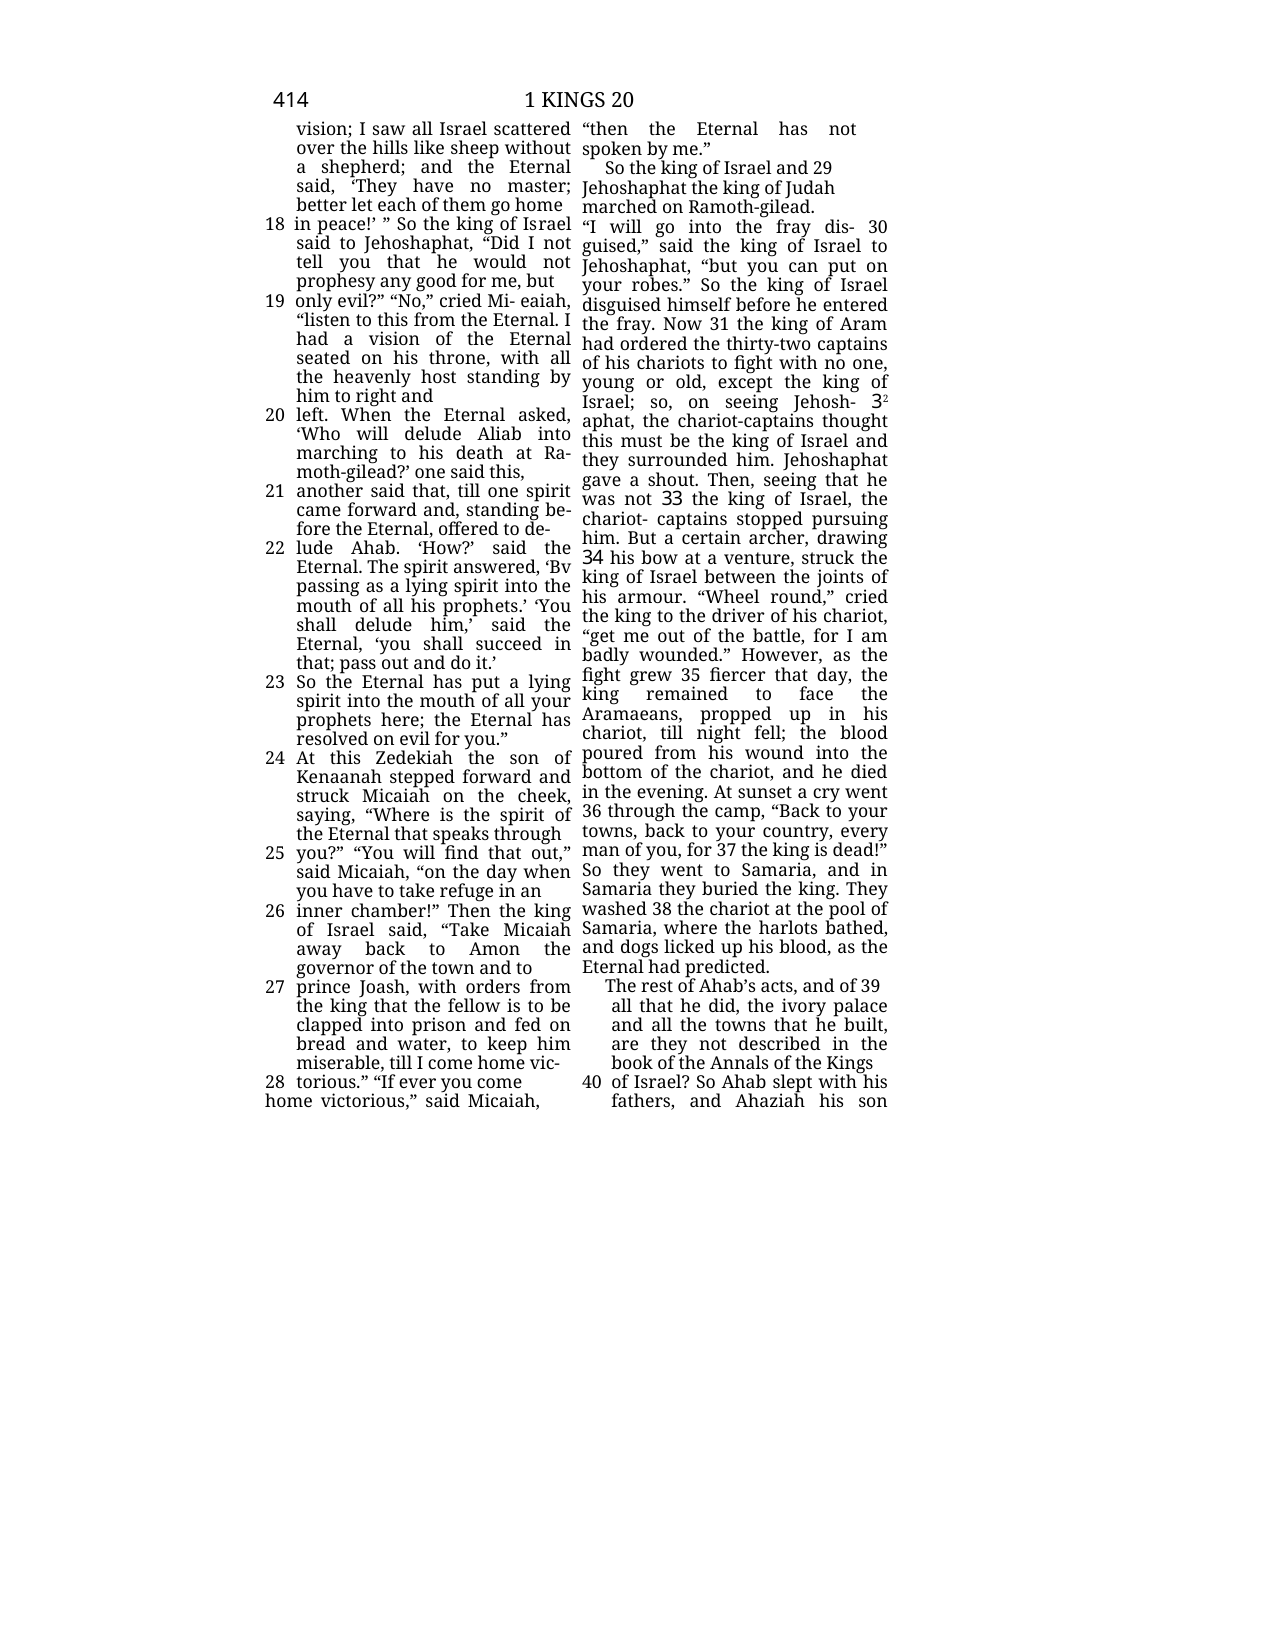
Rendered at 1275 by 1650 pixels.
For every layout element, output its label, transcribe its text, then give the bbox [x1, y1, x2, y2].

list of Israel? So Ahab slept with his fathers, and Ahaziah his son [582, 1073, 888, 1111]
list At this Zedekiah the son of Kenaanah stepped forward and struck Micaiah on the cheek, saying, “Where is the spirit of the Eternal that speaks through [265, 749, 571, 844]
list torious.” “If ever you come [265, 1073, 571, 1092]
list So the Eternal has put a lying spirit into the mouth of all your prophets here; the Eternal has resolved on evil for you.” [265, 673, 571, 749]
text “I will go into the fray dis- 30 guised,” said the king of Israel to Jehoshaphat, “but you can put on your robes.” So the king of Israel disguised himself before he entered the fray. Now 31 the king of Aram had ordered the thirty-two captains of his chariots to fight with no one, young or old, except the king of Israel; so, on seeing Jehosh- 32 aphat, the chariot-captains thought this must be the king of Israel and they surrounded him. Jehoshaphat gave a shout. Then, seeing that he was not 33 the king of Israel, the chariot- captains stopped pursuing him. But a certain archer, drawing 34 his bow at a venture, struck the king of Israel between the joints of his armour. “Wheel round,” cried the king to the driver of his chariot, “get me out of the battle, for I am badly wounded.” However, as the fight grew 35 fiercer that day, the king re­mained to face the Aramaeans, propped up in his chariot, till night fell; the blood poured from his wound into the bottom of the chariot, and he died in the evening. At sunset a cry went 36 through the camp, “Back to your towns, back to your country, every man of you, for 37 the king is dead!” So they went to Samaria, and in Samaria they buried the king. They washed 38 the chariot at the pool of Sama­ria, where the harlots bathed, and dogs licked up his blood, as the Eternal had predicted. [582, 218, 888, 977]
text all that he did, the ivory palace and all the towns that he built, are they not described in the book of the Annals of the Kings [611, 997, 888, 1073]
list lude Ahab. ‘How?’ said the Eternal. The spirit answered, ‘Bv passing as a lying spirit into the mouth of all his proph­ets.’ ‘You shall delude him,’ said the Eternal, ‘you shall suc­ceed in that; pass out and do it.’ [265, 539, 571, 673]
list another said that, till one spirit came forward and, standing be­fore the Eternal, offered to de- [265, 482, 571, 539]
list only evil?” “No,” cried Mi- eaiah, “listen to this from the Eternal. I had a vision of the Eternal seated on his throne, with all the heavenly host standing by him to right and [265, 292, 571, 406]
list prince Joash, with orders from the king that the fellow is to be clapped into prison and fed on bread and water, to keep him miserable, till I come home vic- [265, 978, 571, 1073]
list in peace!’ ” So the king of Is­rael said to Jehoshaphat, “Did I not tell you that he would not prophesy any good for me, but [265, 216, 571, 292]
text So the king of Israel and 29 Jehoshaphat the king of Judah marched on Ramoth-gilead. [582, 159, 888, 218]
text vision; I saw all Israel scattered over the hills like sheep without a shepherd; and the Eternal said, ‘They have no master; better let each of them go home [296, 120, 571, 216]
list inner chamber!” Then the king of Israel said, “Take Mi­caiah away back to Amon the governor of the town and to [265, 902, 571, 978]
list left. When the Eternal asked, ‘Who will delude Aliab into marching to his death at Ra- moth-gilead?’ one said this, [265, 406, 571, 482]
text “then the Eternal has not spoken by me.” [582, 120, 857, 159]
text home victorious,” said Micaiah, [265, 1092, 540, 1112]
text The rest of Ahab’s acts, and of 39 [582, 977, 888, 997]
list you?” “You will find that out,” said Micaiah, “on the day when you have to take refuge in an [265, 844, 571, 902]
